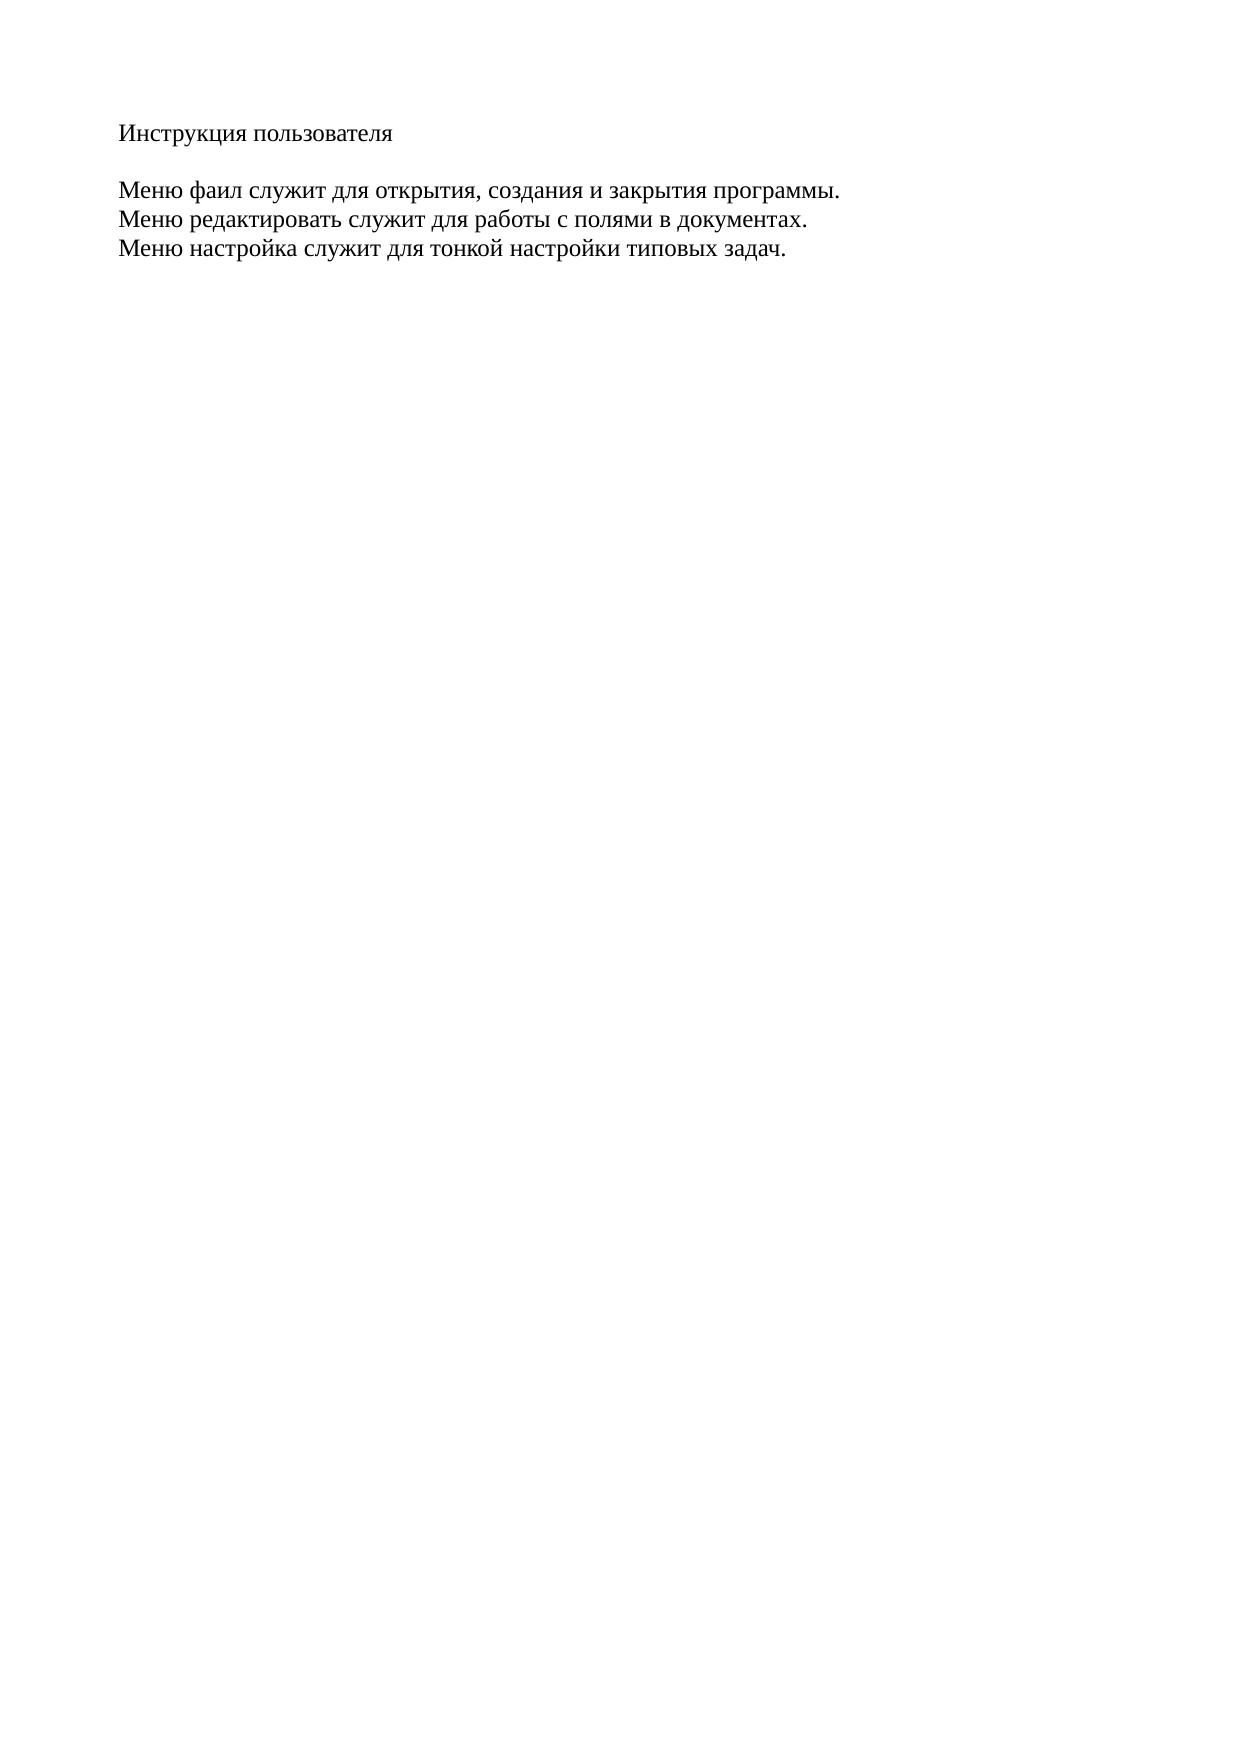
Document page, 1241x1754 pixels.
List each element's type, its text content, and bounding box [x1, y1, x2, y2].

text Меню фаил служит для открытия, создания и закрытия программы. [118, 176, 1122, 204]
text Инструкция пользователя [118, 118, 1122, 147]
text Меню редактировать служит для работы с полями в документах. [118, 204, 1122, 233]
text Меню настройка служит для тонкой настройки типовых задач. [118, 233, 1122, 262]
